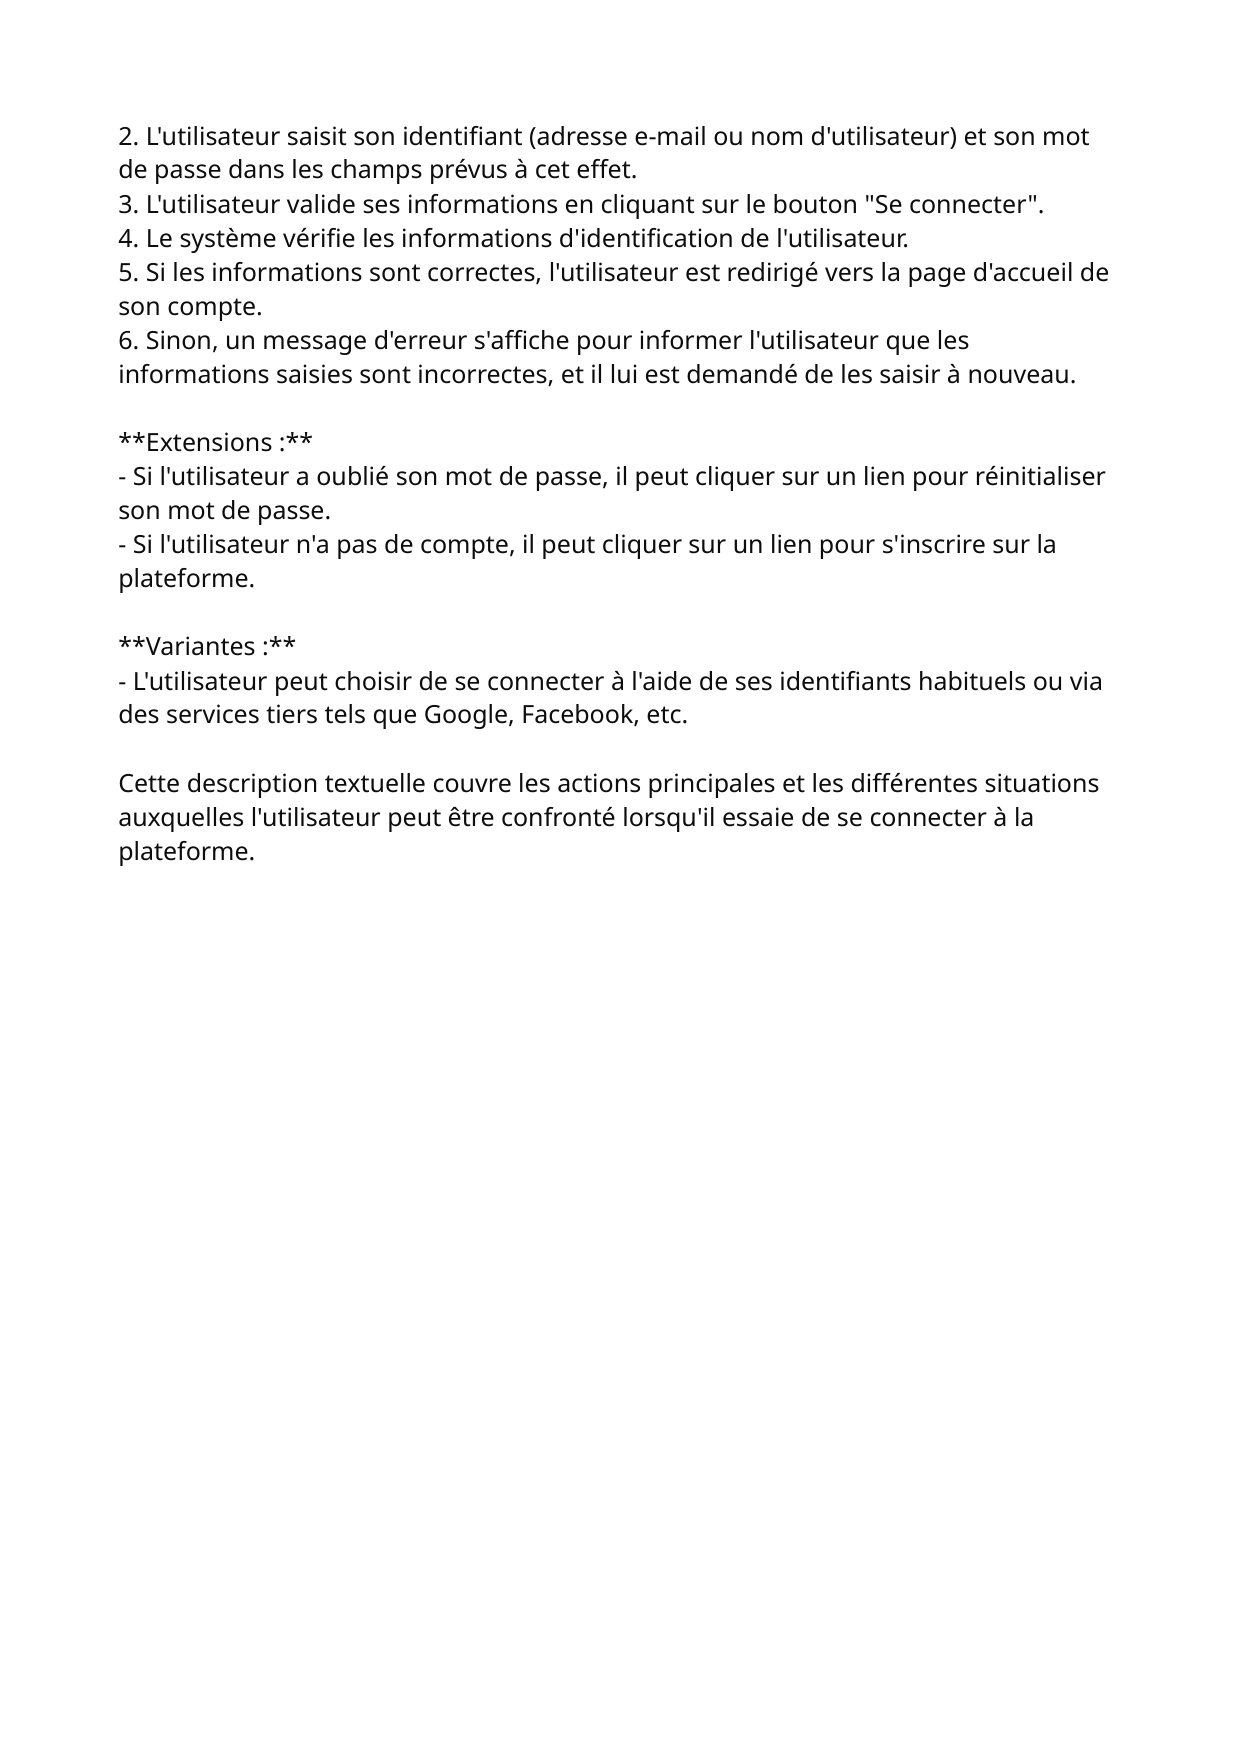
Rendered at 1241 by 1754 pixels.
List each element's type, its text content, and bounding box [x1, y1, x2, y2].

text 5. Si les informations sont correctes, l'utilisateur est redirigé vers la page d'accueil de son compte. [118, 254, 1122, 322]
text - Si l'utilisateur a oublié son mot de passe, il peut cliquer sur un lien pour réinitialiser son mot de passe. [118, 459, 1122, 527]
text - L'utilisateur peut choisir de se connecter à l'aide de ses identifiants habituels ou via des services tiers tels que Google, Facebook, etc. [118, 663, 1122, 731]
text 6. Sinon, un message d'erreur s'affiche pour informer l'utilisateur que les informations saisies sont incorrectes, et il lui est demandé de les saisir à nouveau. [118, 322, 1122, 391]
text 2. L'utilisateur saisit son identifiant (adresse e-mail ou nom d'utilisateur) et son mot de passe dans les champs prévus à cet effet. [118, 118, 1122, 186]
text Cette description textuelle couvre les actions principales et les différentes situations auxquelles l'utilisateur peut être confronté lorsqu'il essaie de se connecter à la plateforme. [118, 765, 1122, 867]
text 3. L'utilisateur valide ses informations en cliquant sur le bouton "Se connecter". [118, 186, 1122, 220]
text **Extensions :** [118, 425, 1122, 459]
text **Variantes :** [118, 629, 1122, 663]
text - Si l'utilisateur n'a pas de compte, il peut cliquer sur un lien pour s'inscrire sur la plateforme. [118, 527, 1122, 595]
text 4. Le système vérifie les informations d'identification de l'utilisateur. [118, 220, 1122, 254]
